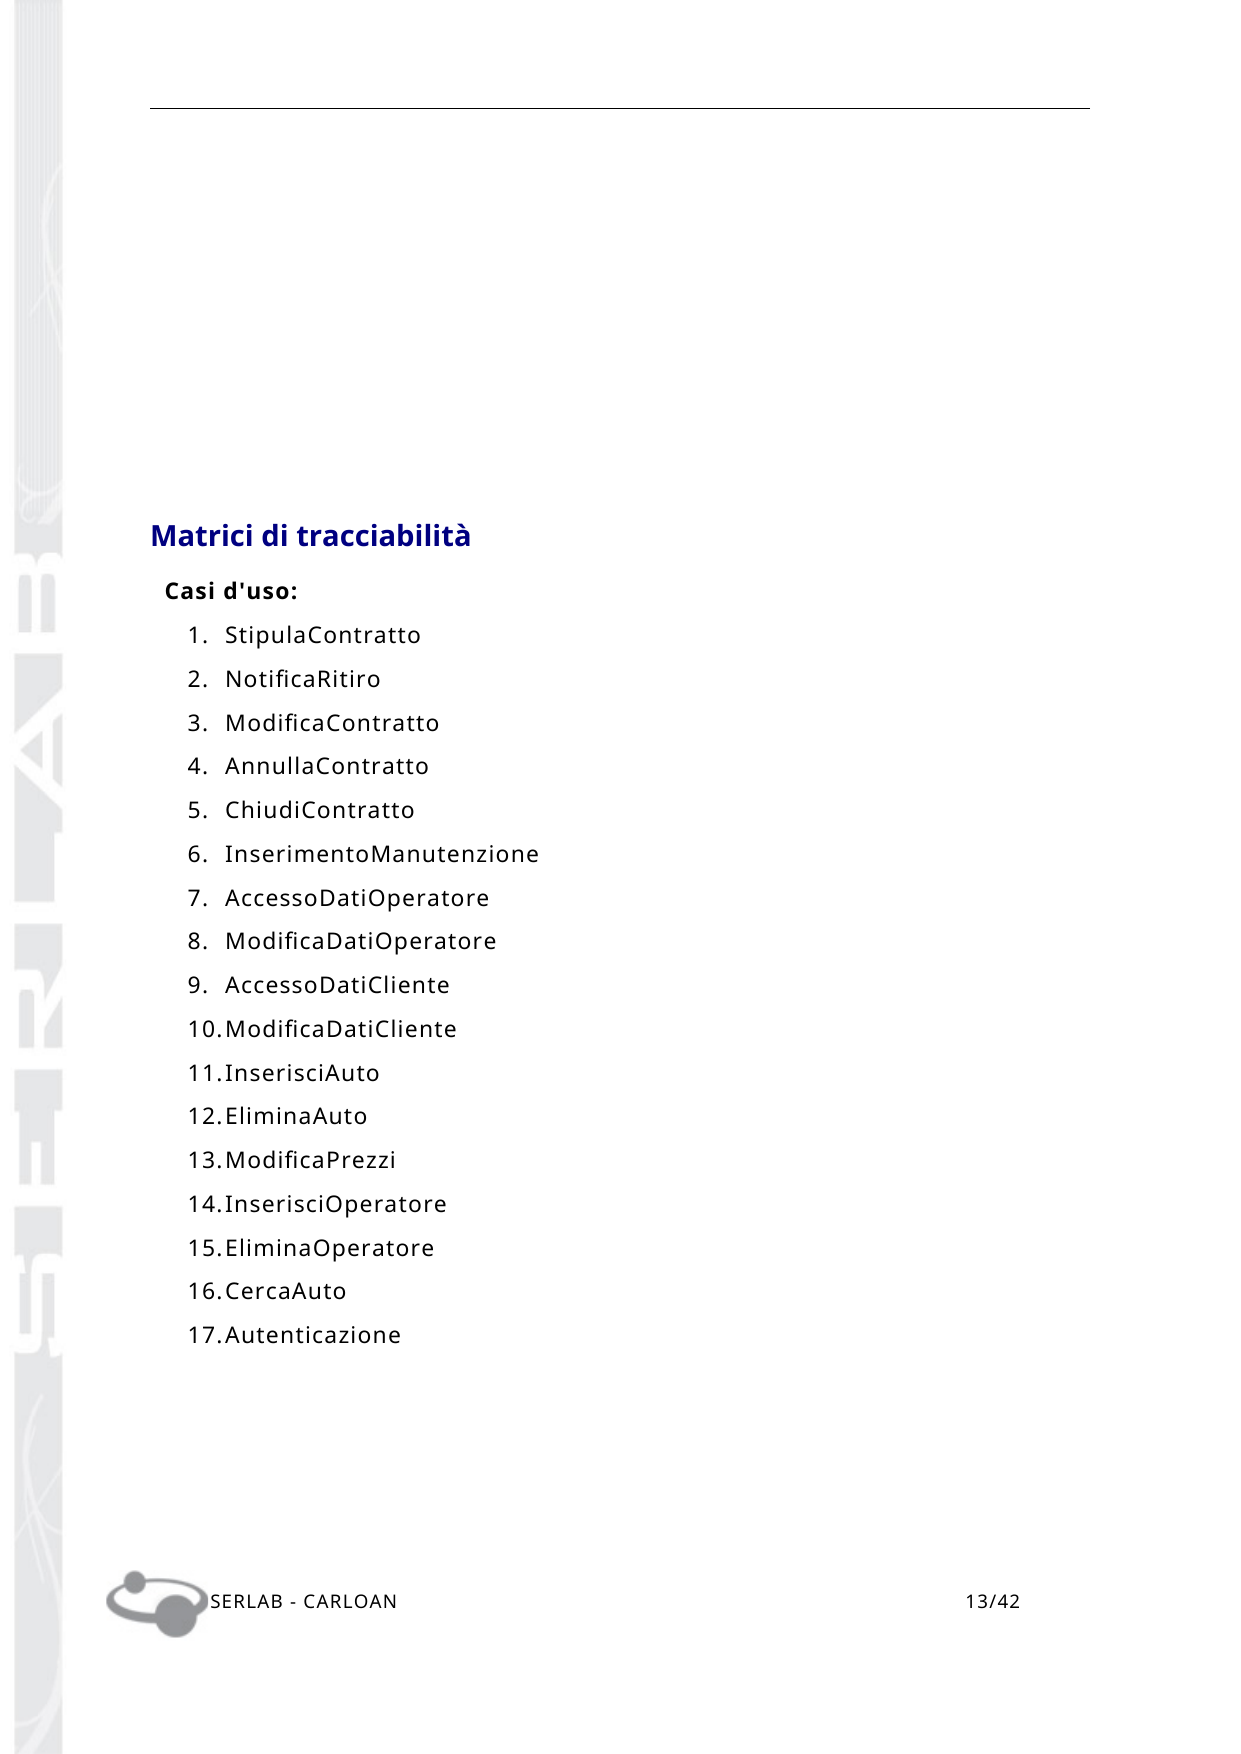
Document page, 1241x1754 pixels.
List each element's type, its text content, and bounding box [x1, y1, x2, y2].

picture [94, 1570, 209, 1641]
list InserisciOperatore [187, 1188, 1090, 1219]
list InserimentoManutenzione [187, 838, 1090, 869]
list InserisciAuto [187, 1056, 1090, 1088]
list AnnullaContratto [187, 750, 1090, 781]
list CercaAuto [187, 1275, 1090, 1306]
list AccessoDatiCliente [187, 969, 1090, 1000]
list ModificaDatiOperatore [187, 925, 1090, 956]
list StipulaContratto [187, 619, 1090, 650]
list ChiudiContratto [187, 794, 1090, 825]
list NotificaRitiro [187, 663, 1090, 694]
subtitle Matrici di tracciabilità [150, 516, 1090, 555]
list Autenticazione [187, 1319, 1090, 1350]
list EliminaAuto [187, 1100, 1090, 1131]
picture [0, 0, 71, 1754]
list ModificaPrezzi [187, 1144, 1090, 1175]
list EliminaOperatore [187, 1231, 1090, 1263]
list ModificaDatiCliente [187, 1013, 1090, 1044]
text Casi d'uso: [150, 575, 1031, 606]
list ModificaContratto [187, 706, 1090, 738]
list AccessoDatiOperatore [187, 881, 1090, 913]
